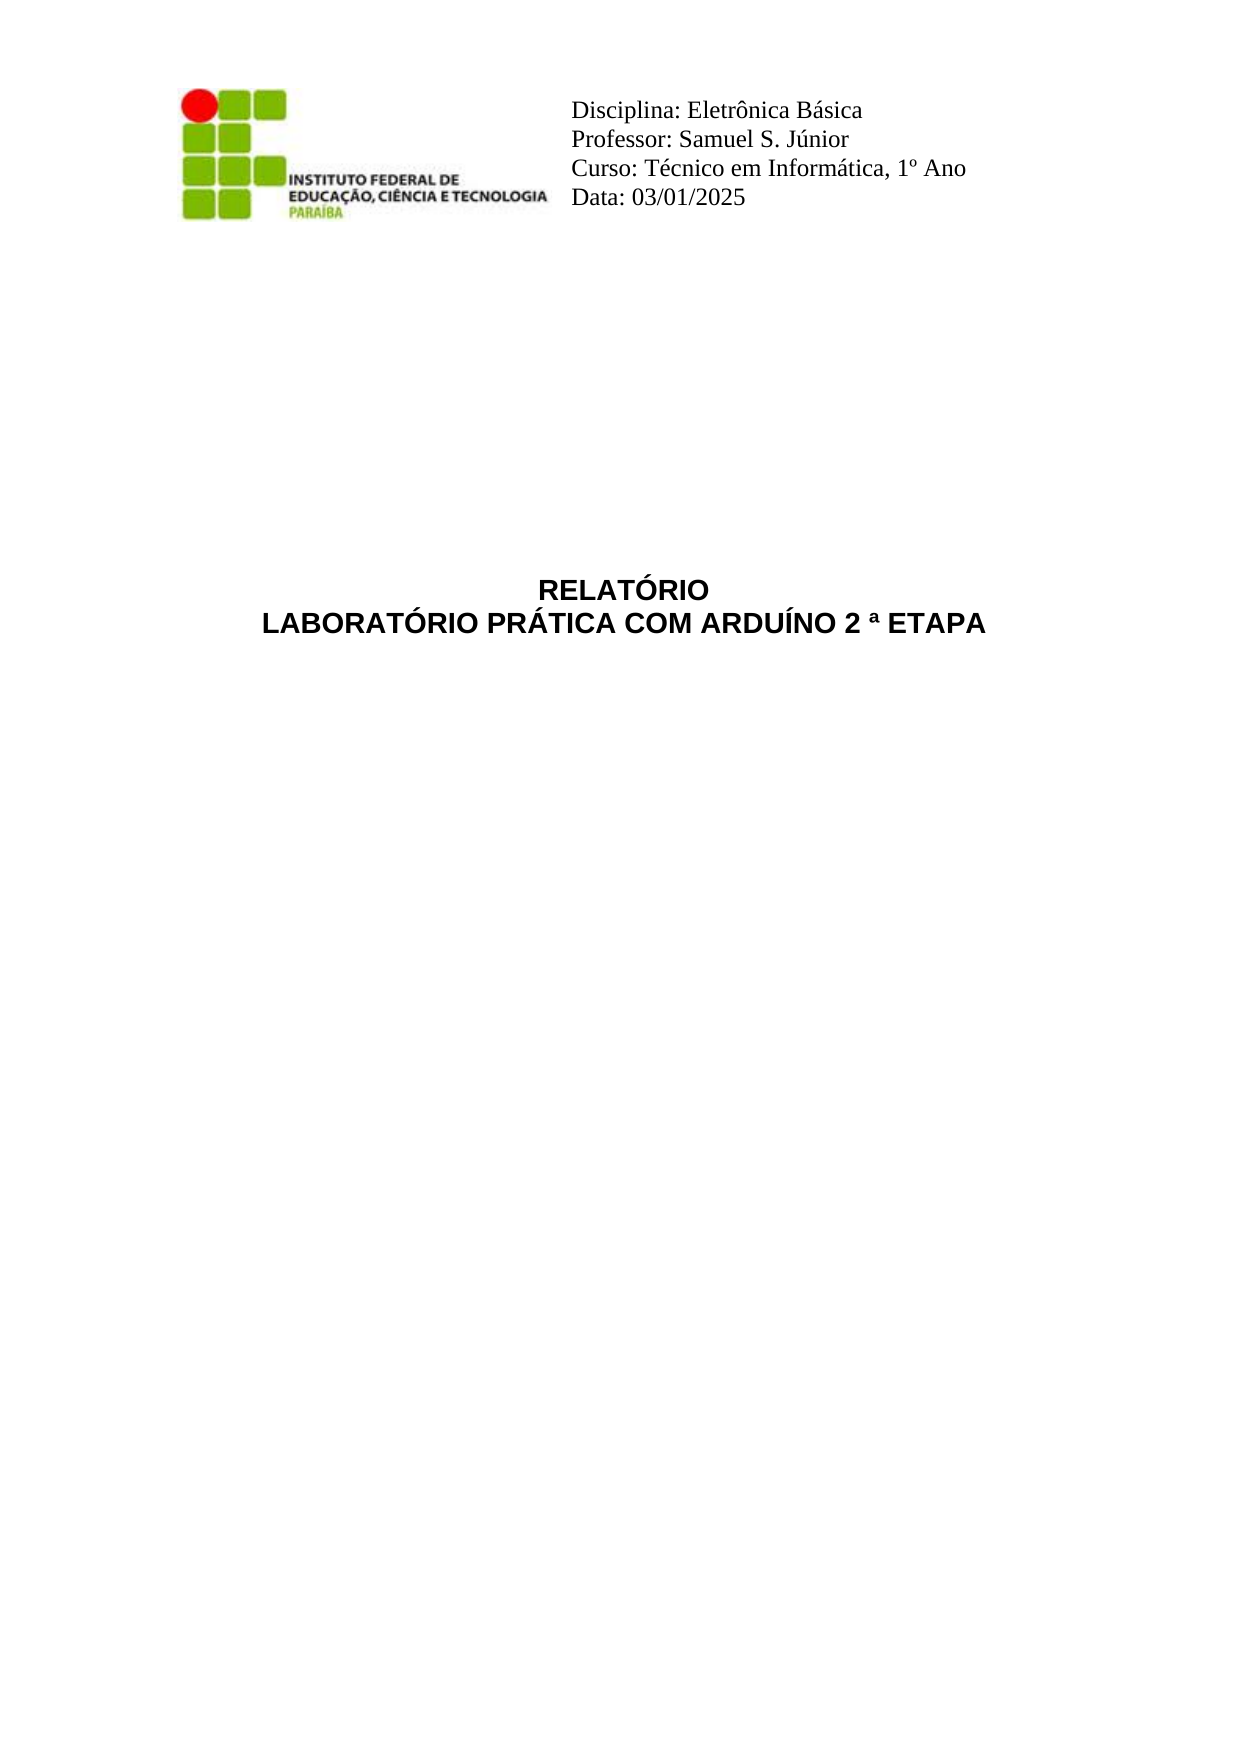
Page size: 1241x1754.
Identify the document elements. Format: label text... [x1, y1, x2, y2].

text Data: 03/01/2025 [571, 182, 1205, 210]
text LABORATÓRIO Prática com Arduíno 2 ª Etapa [177, 606, 1063, 640]
text Curso: Técnico em Informática, 1º Ano [571, 153, 1205, 182]
text RELATÓRIO [177, 573, 1063, 606]
picture [177, 88, 553, 222]
text Disciplina: Eletrônica Básica [571, 95, 1205, 124]
text Professor: Samuel S. Júnior [571, 124, 1205, 153]
